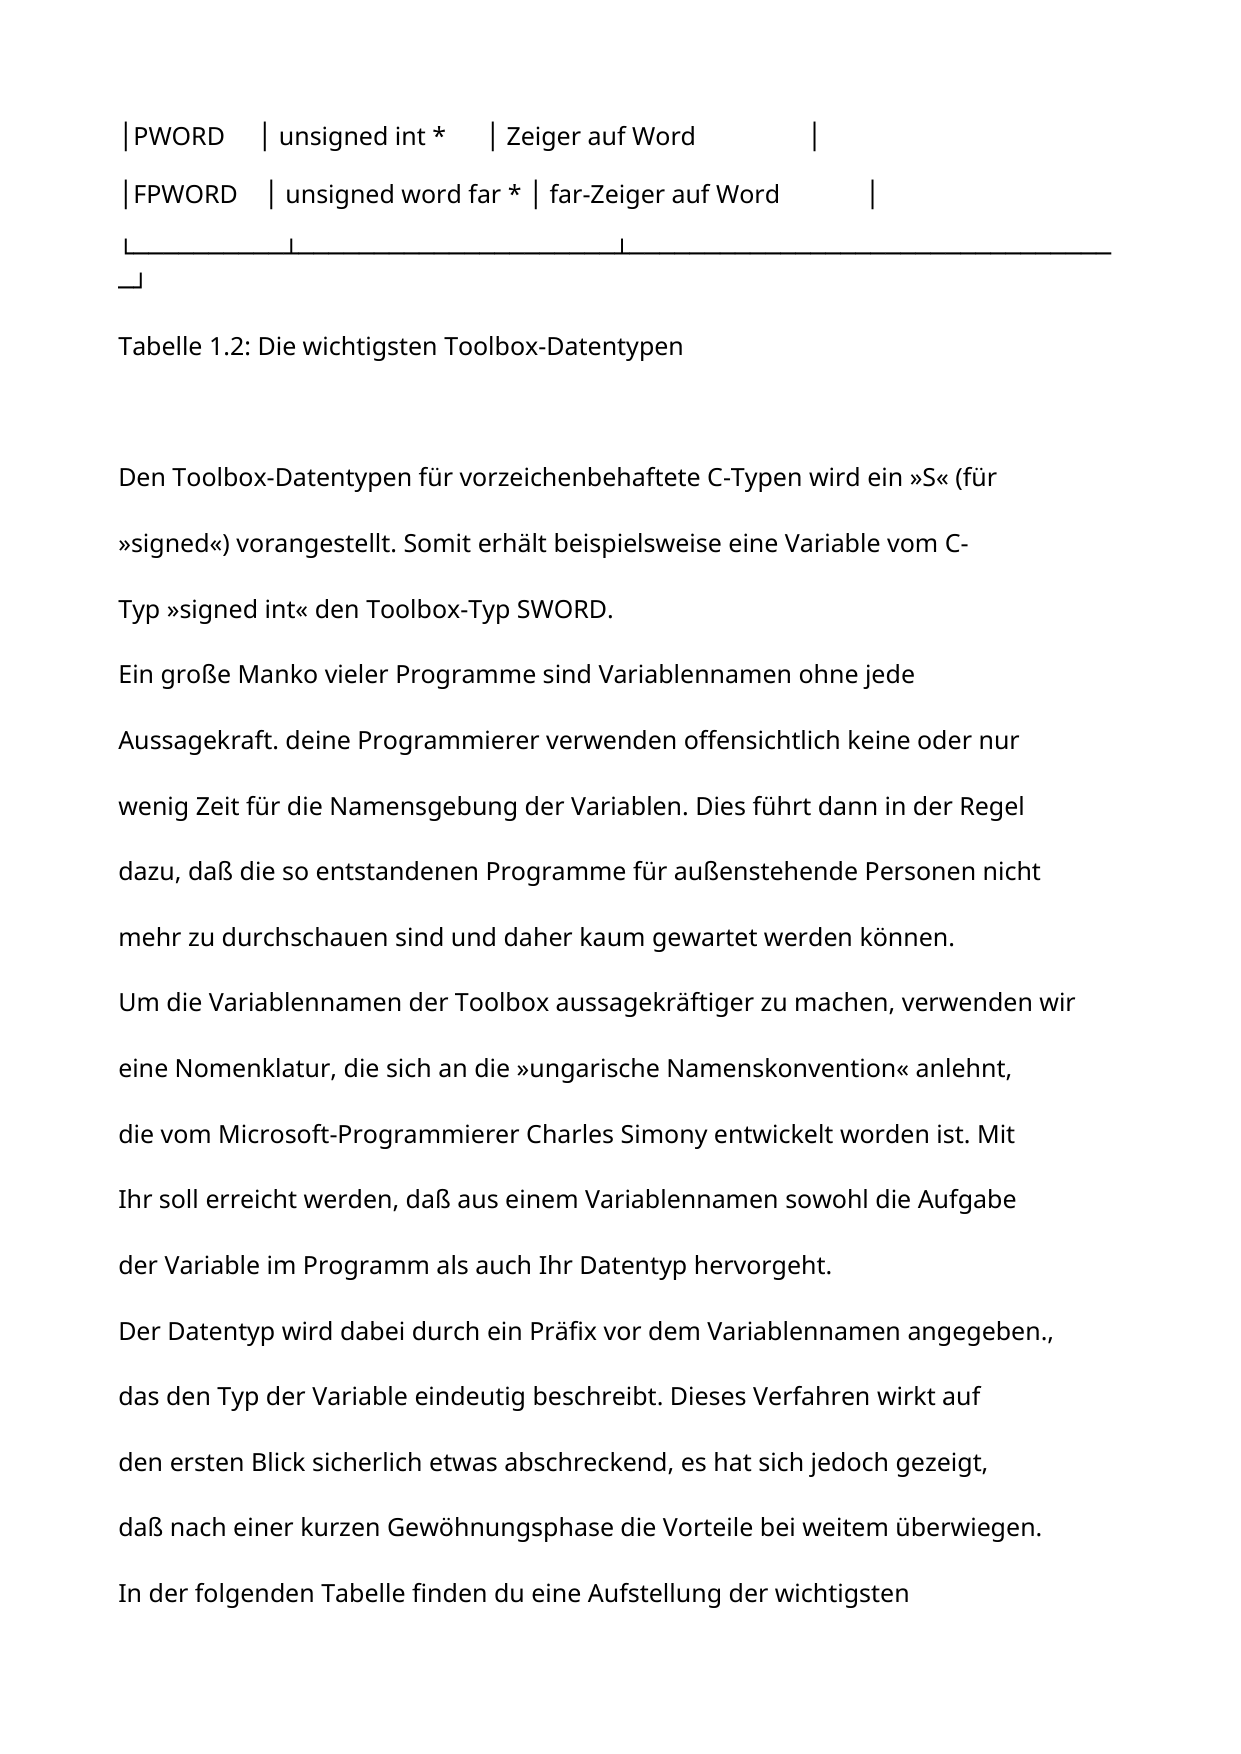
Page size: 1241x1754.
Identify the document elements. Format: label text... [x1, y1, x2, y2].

text Den Toolbox-Datentypen für vorzeichenbehaftete C-Typen wird ein »S« (für [118, 460, 1122, 494]
text eine Nomenklatur, die sich an die »ungarische Namenskonvention« anlehnt, [118, 1051, 1122, 1085]
text │FPWORD │ unsigned word far * │ far-Zeiger auf Word │ [118, 177, 1122, 211]
text Der Datentyp wird dabei durch ein Präfix vor dem Variablennamen angegeben., [118, 1313, 1122, 1347]
text dazu, daß die so entstandenen Programme für außenstehende Personen nicht [118, 854, 1122, 888]
text den ersten Blick sicherlich etwas abschreckend, es hat sich jedoch gezeigt, [118, 1444, 1122, 1478]
text In der folgenden Tabelle finden du eine Aufstellung der wichtigsten [118, 1576, 1122, 1610]
text │PWORD │ unsigned int * │ Zeiger auf Word │ [118, 118, 1122, 152]
text das den Typ der Variable eindeutig beschreibt. Dieses Verfahren wirkt auf [118, 1379, 1122, 1413]
text Tabelle 1.2: Die wichtigsten Toolbox-Datentypen [118, 329, 1122, 363]
text wenig Zeit für die Namensgebung der Variablen. Dies führt dann in der Regel [118, 788, 1122, 822]
text Ein große Manko vieler Programme sind Variablennamen ohne jede [118, 657, 1122, 691]
text Um die Variablennamen der Toolbox aussagekräftiger zu machen, verwenden wir [118, 985, 1122, 1019]
text daß nach einer kurzen Gewöhnungsphase die Vorteile bei weitem überwiegen. [118, 1510, 1122, 1544]
text mehr zu durchschauen sind und daher kaum gewartet werden können. [118, 919, 1122, 953]
text Ihr soll erreicht werden, daß aus einem Variablennamen sowohl die Aufgabe [118, 1182, 1122, 1216]
text der Variable im Programm als auch Ihr Datentyp hervorgeht. [118, 1247, 1122, 1282]
text Aussagekraft. deine Programmierer verwenden offensichtlich keine oder nur [118, 722, 1122, 757]
text die vom Microsoft-Programmierer Charles Simony entwickelt worden ist. Mit [118, 1116, 1122, 1150]
text »signed«) vorangestellt. Somit erhält beispielsweise eine Variable vom C- [118, 526, 1122, 560]
text Typ »signed int« den Toolbox-Typ SWORD. [118, 591, 1122, 625]
text └──────────┴─────────────────────┴─────────────────────────────────┘ [118, 236, 1122, 304]
